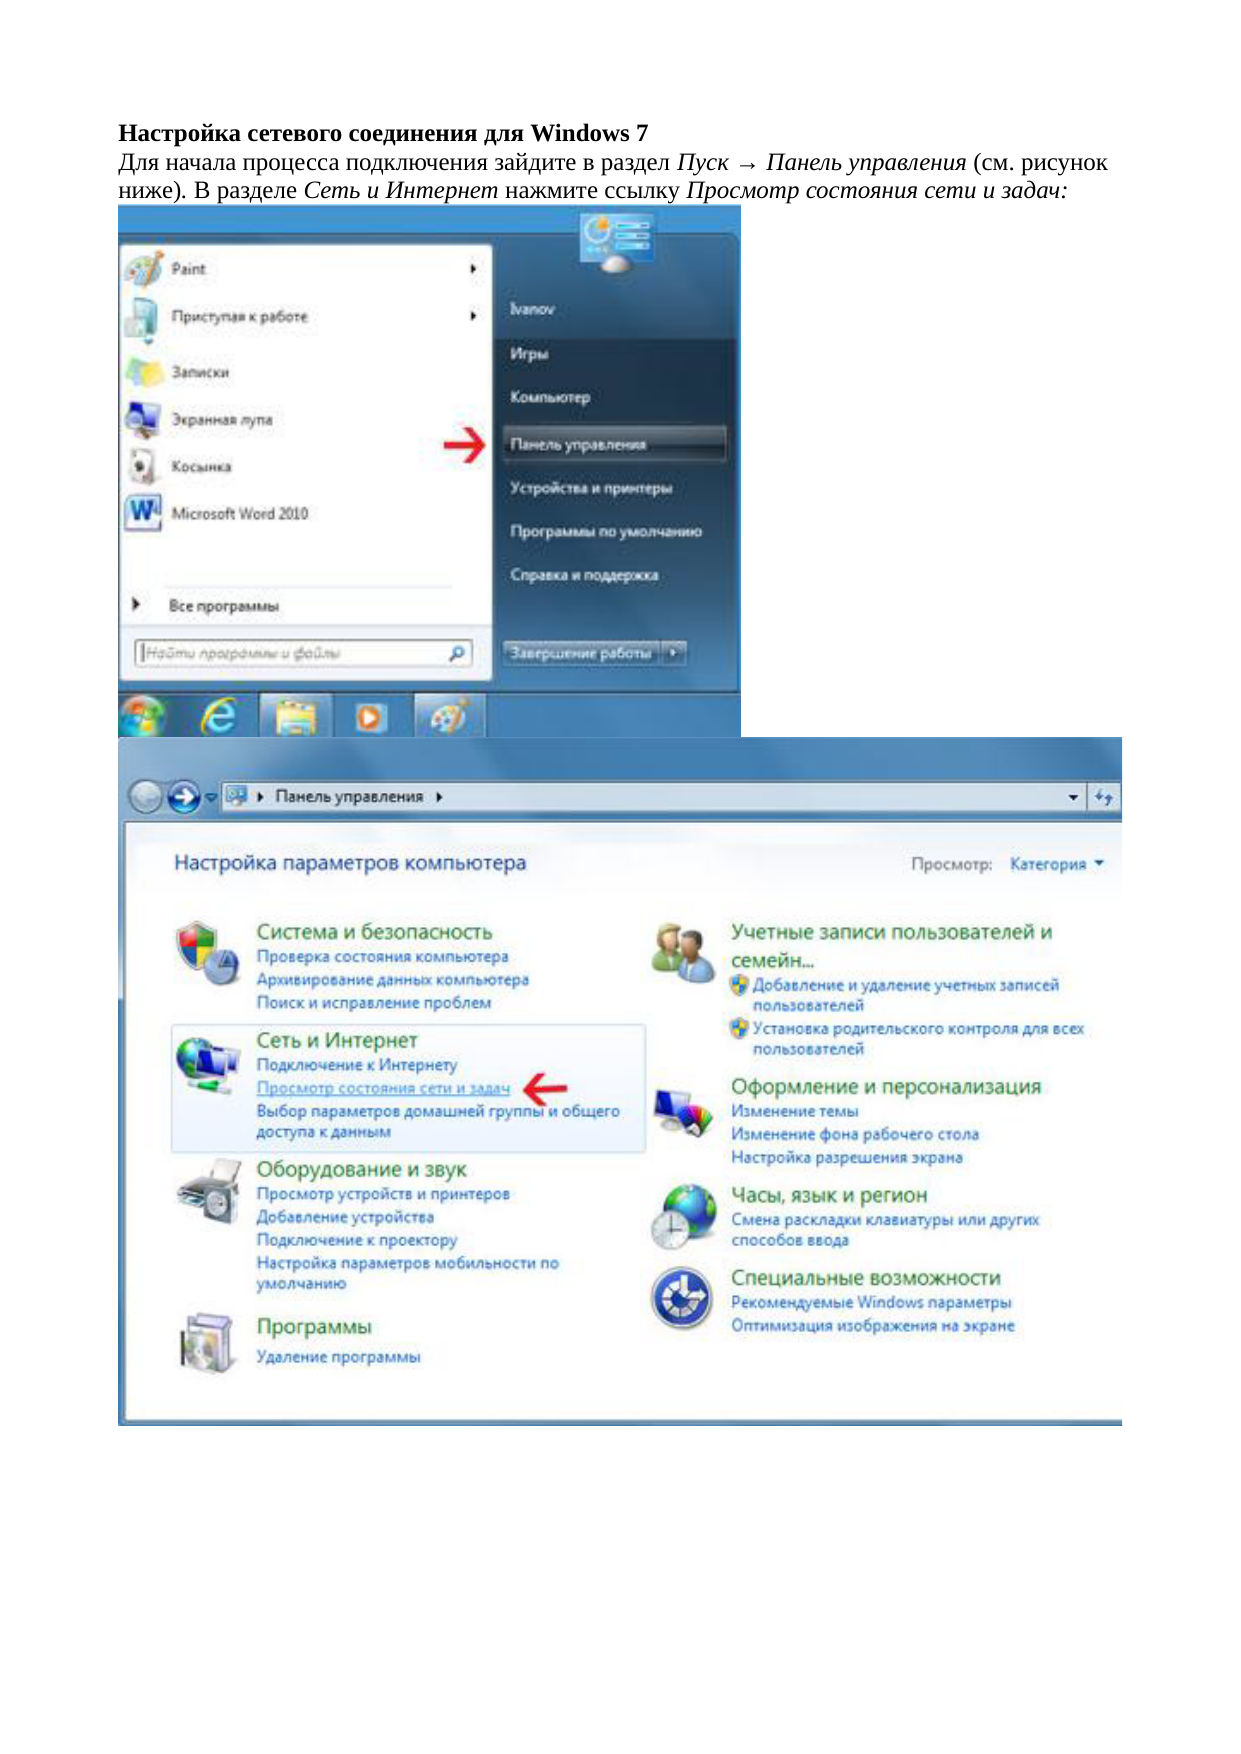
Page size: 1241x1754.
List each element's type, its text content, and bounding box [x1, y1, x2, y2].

text Для начала процесса подключения зайдите в раздел Пуск → Панель управления (см. рисунок ниже). В разделе Сеть и Интернет нажмите ссылку Просмотр состояния сети и задач: [118, 147, 1122, 204]
text Настройка сетевого соединения для Windows 7 [118, 118, 1122, 147]
